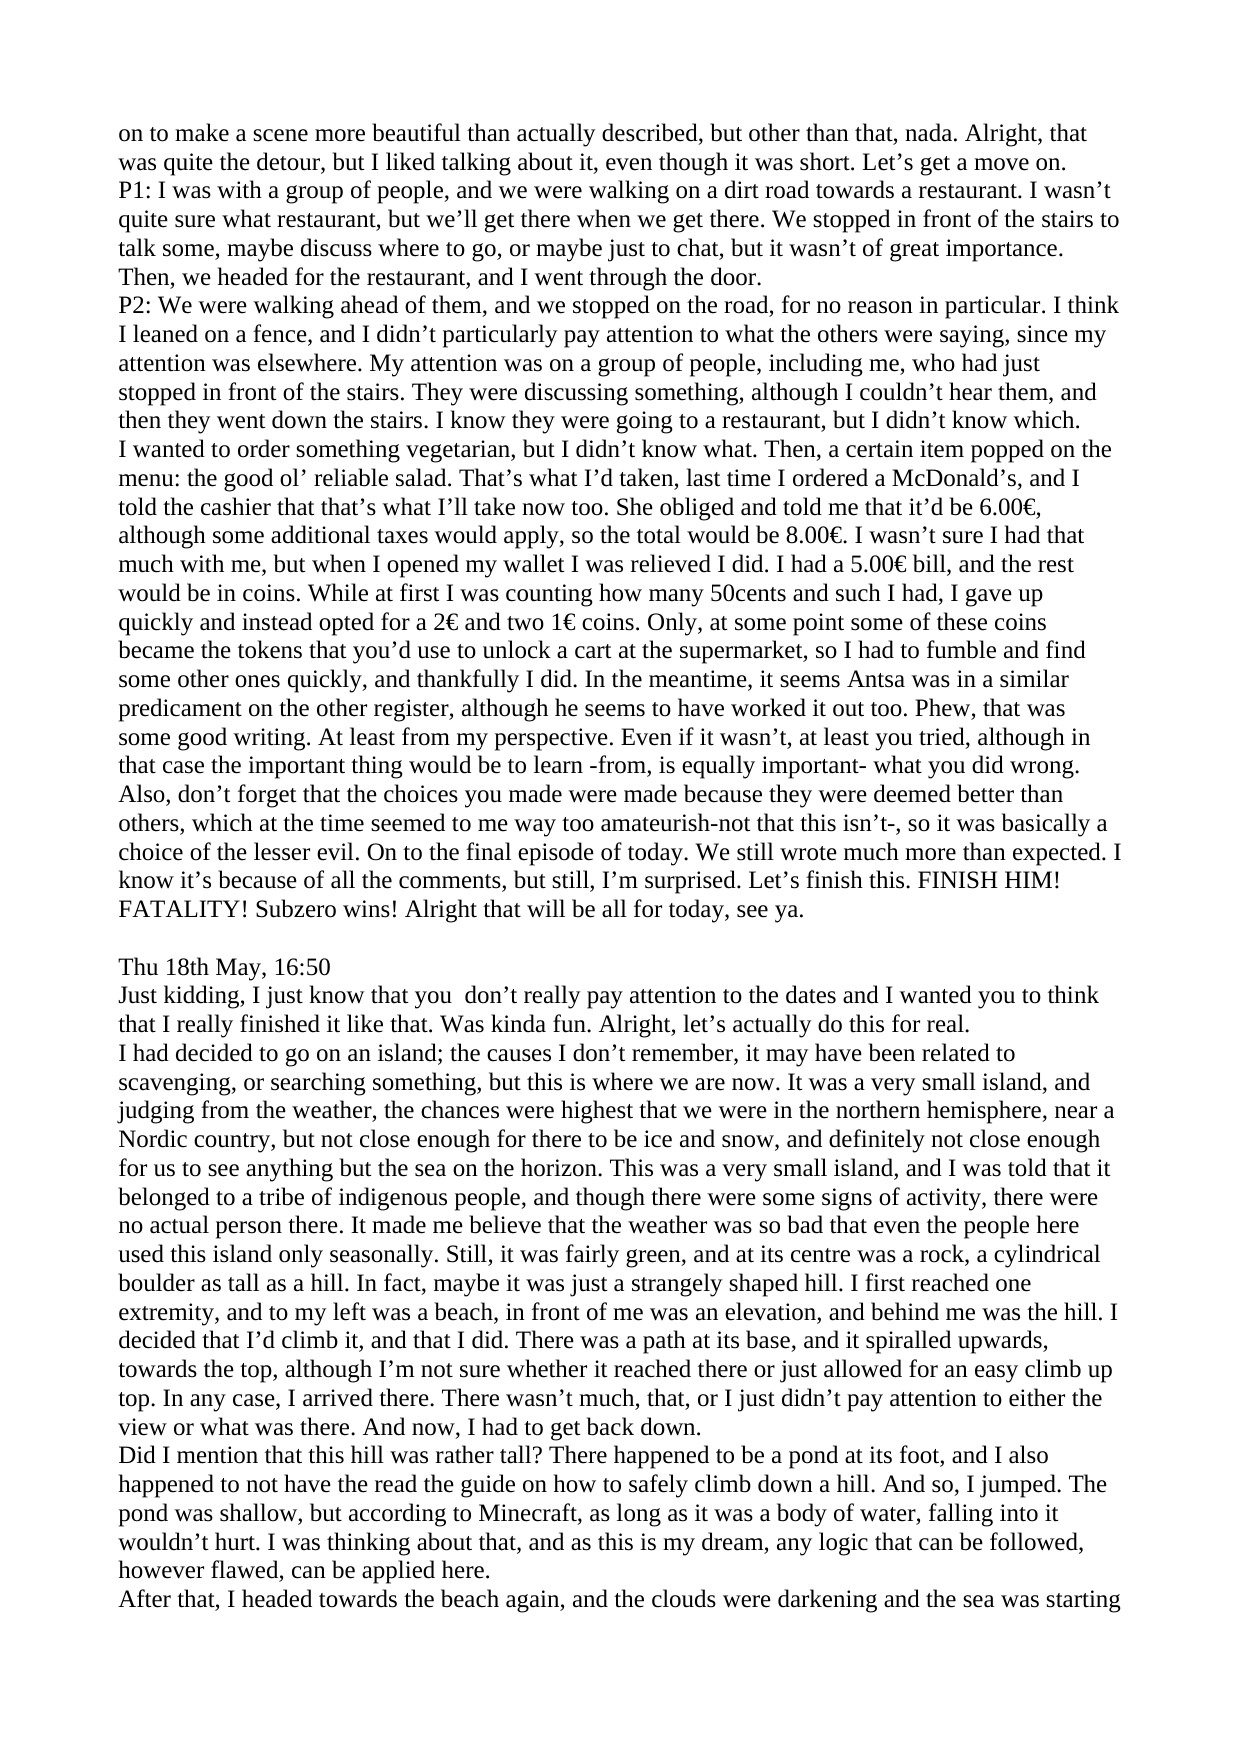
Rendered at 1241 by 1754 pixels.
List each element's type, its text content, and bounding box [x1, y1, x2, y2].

text After that, I headed towards the beach again, and the clouds were darkening and the sea was starting [118, 1584, 1122, 1613]
text Thu 18th May, 16:50 [118, 952, 1122, 981]
text FATALITY! Subzero wins! Alright that will be all for today, see ya. [118, 894, 1122, 923]
text Just kidding, I just know that you don’t really pay attention to the dates and I wanted you to think that I really finished it like that. Was kinda fun. Alright, let’s actually do this for real. [118, 981, 1122, 1038]
text on to make a scene more beautiful than actually described, but other than that, nada. Alright, that was quite the detour, but I liked talking about it, even though it was short. Let’s get a move on. [118, 118, 1122, 176]
text Did I mention that this hill was rather tall? There happened to be a pond at its foot, and I also happened to not have the read the guide on how to safely climb down a hill. And so, I jumped. The pond was shallow, but according to Minecraft, as long as it was a body of water, falling into it wouldn’t hurt. I was thinking about that, and as this is my dream, any logic that can be followed, however flawed, can be applied here. [118, 1441, 1122, 1584]
text P2: We were walking ahead of them, and we stopped on the road, for no reason in particular. I think I leaned on a fence, and I didn’t particularly pay attention to what the others were saying, since my attention was elsewhere. My attention was on a group of people, including me, who had just stopped in front of the stairs. They were discussing something, although I couldn’t hear them, and then they went down the stairs. I know they were going to a restaurant, but I didn’t know which. [118, 291, 1122, 434]
text I had decided to go on an island; the causes I don’t remember, it may have been related to scavenging, or searching something, but this is where we are now. It was a very small island, and judging from the weather, the chances were highest that we were in the northern hemisphere, near a Nordic country, but not close enough for there to be ice and snow, and definitely not close enough for us to see anything but the sea on the horizon. This was a very small island, and I was told that it belonged to a tribe of indigenous people, and though there were some signs of activity, there were no actual person there. It made me believe that the weather was so bad that even the people here used this island only seasonally. Still, it was fairly green, and at its centre was a rock, a cylindrical boulder as tall as a hill. In fact, maybe it was just a strangely shaped hill. I first reached one extremity, and to my left was a beach, in front of me was an elevation, and behind me was the hill. I decided that I’d climb it, and that I did. There was a path at its base, and it spiralled upwards, towards the top, although I’m not sure whether it reached there or just allowed for an easy climb up top. In any case, I arrived there. There wasn’t much, that, or I just didn’t pay attention to either the view or what was there. And now, I had to get back down. [118, 1038, 1122, 1441]
text P1: I was with a group of people, and we were walking on a dirt road towards a restaurant. I wasn’t quite sure what restaurant, but we’ll get there when we get there. We stopped in front of the stairs to talk some, maybe discuss where to go, or maybe just to chat, but it wasn’t of great importance. Then, we headed for the restaurant, and I went through the door. [118, 176, 1122, 291]
text I wanted to order something vegetarian, but I didn’t know what. Then, a certain item popped on the menu: the good ol’ reliable salad. That’s what I’d taken, last time I ordered a McDonald’s, and I told the cashier that that’s what I’ll take now too. She obliged and told me that it’d be 6.00€, although some additional taxes would apply, so the total would be 8.00€. I wasn’t sure I had that much with me, but when I opened my wallet I was relieved I did. I had a 5.00€ bill, and the rest would be in coins. While at first I was counting how many 50cents and such I had, I gave up quickly and instead opted for a 2€ and two 1€ coins. Only, at some point some of these coins became the tokens that you’d use to unlock a cart at the supermarket, so I had to fumble and find some other ones quickly, and thankfully I did. In the meantime, it seems Antsa was in a similar predicament on the other register, although he seems to have worked it out too. Phew, that was some good writing. At least from my perspective. Even if it wasn’t, at least you tried, although in that case the important thing would be to learn -from, is equally important- what you did wrong. Also, don’t forget that the choices you made were made because they were deemed better than others, which at the time seemed to me way too amateurish-not that this isn’t-, so it was basically a choice of the lesser evil. On to the final episode of today. We still wrote much more than expected. I know it’s because of all the comments, but still, I’m surprised. Let’s finish this. FINISH HIM! [118, 434, 1122, 894]
